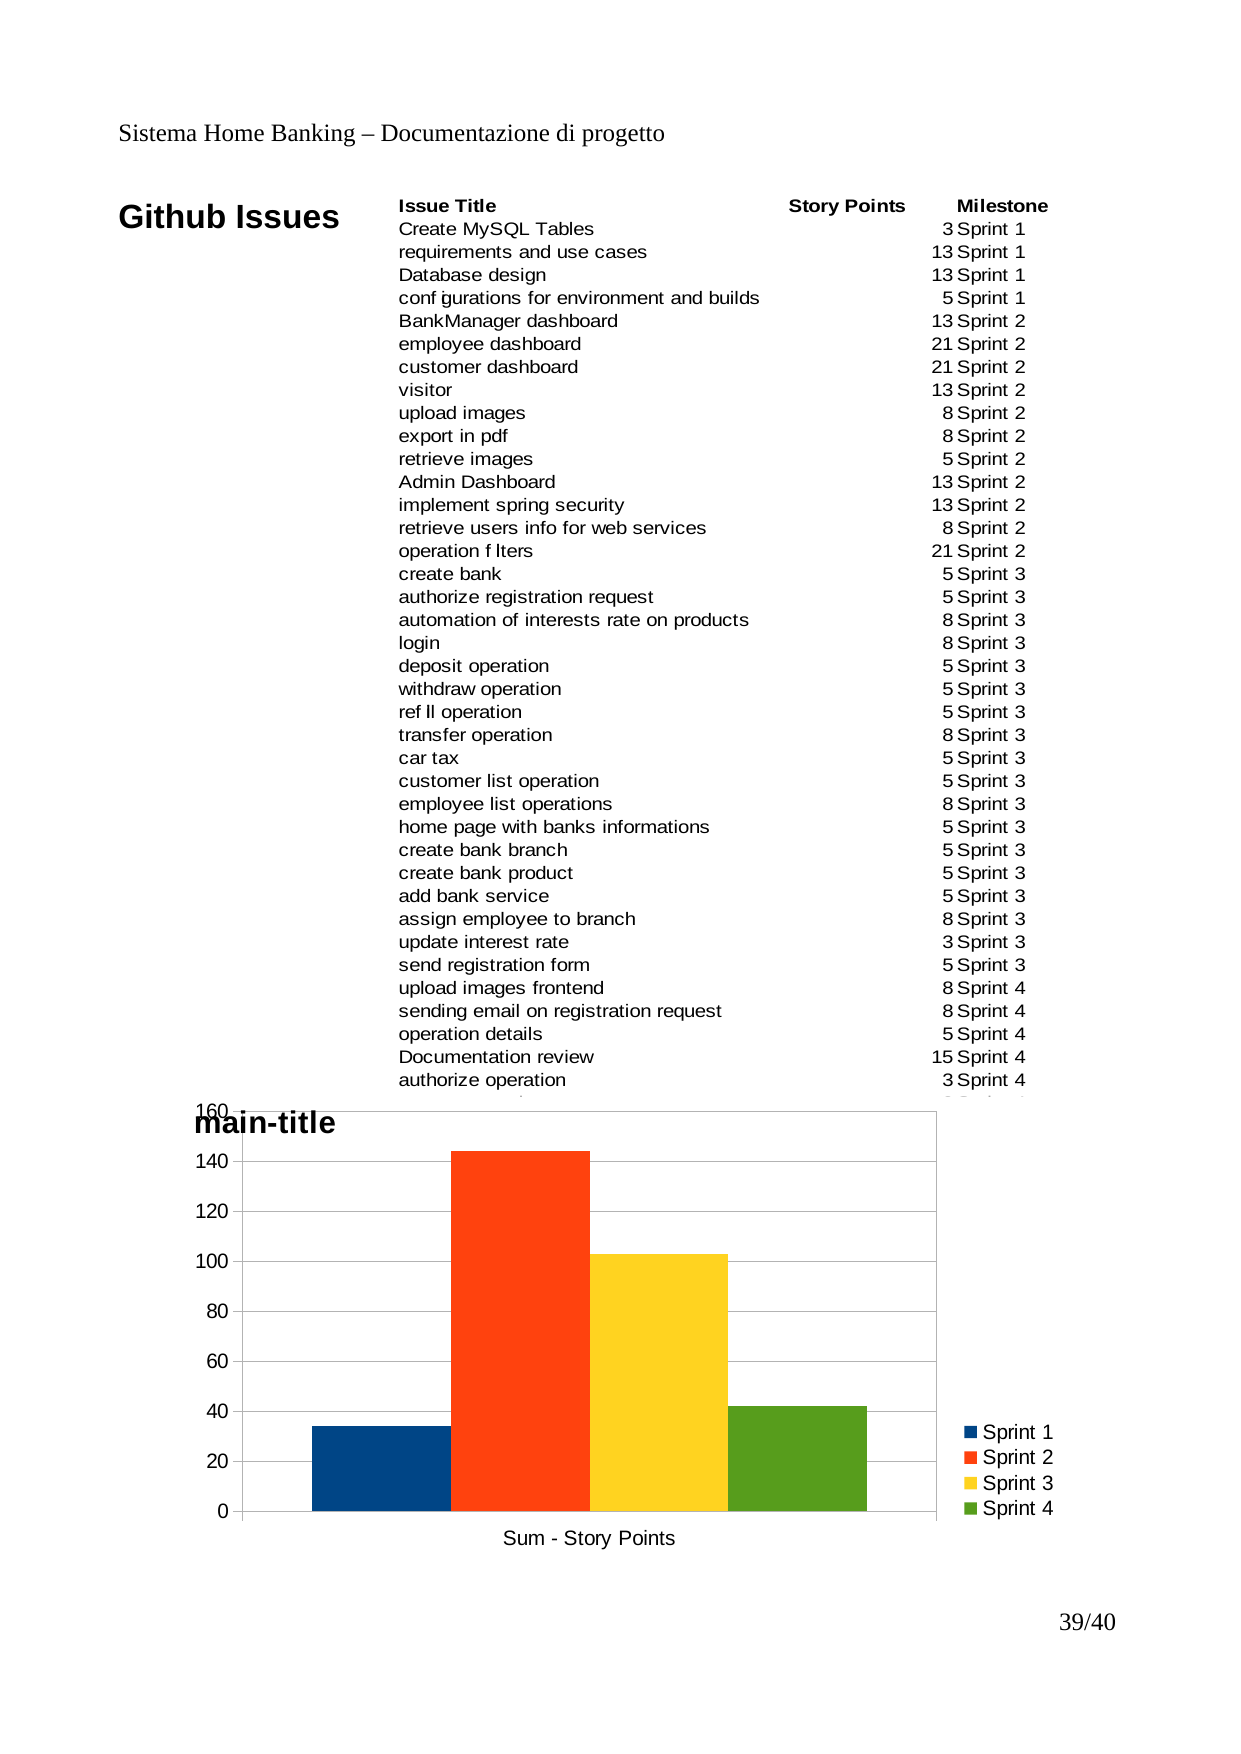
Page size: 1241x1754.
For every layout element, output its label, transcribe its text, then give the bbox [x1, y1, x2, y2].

subtitle Github Issues [118, 197, 1123, 236]
